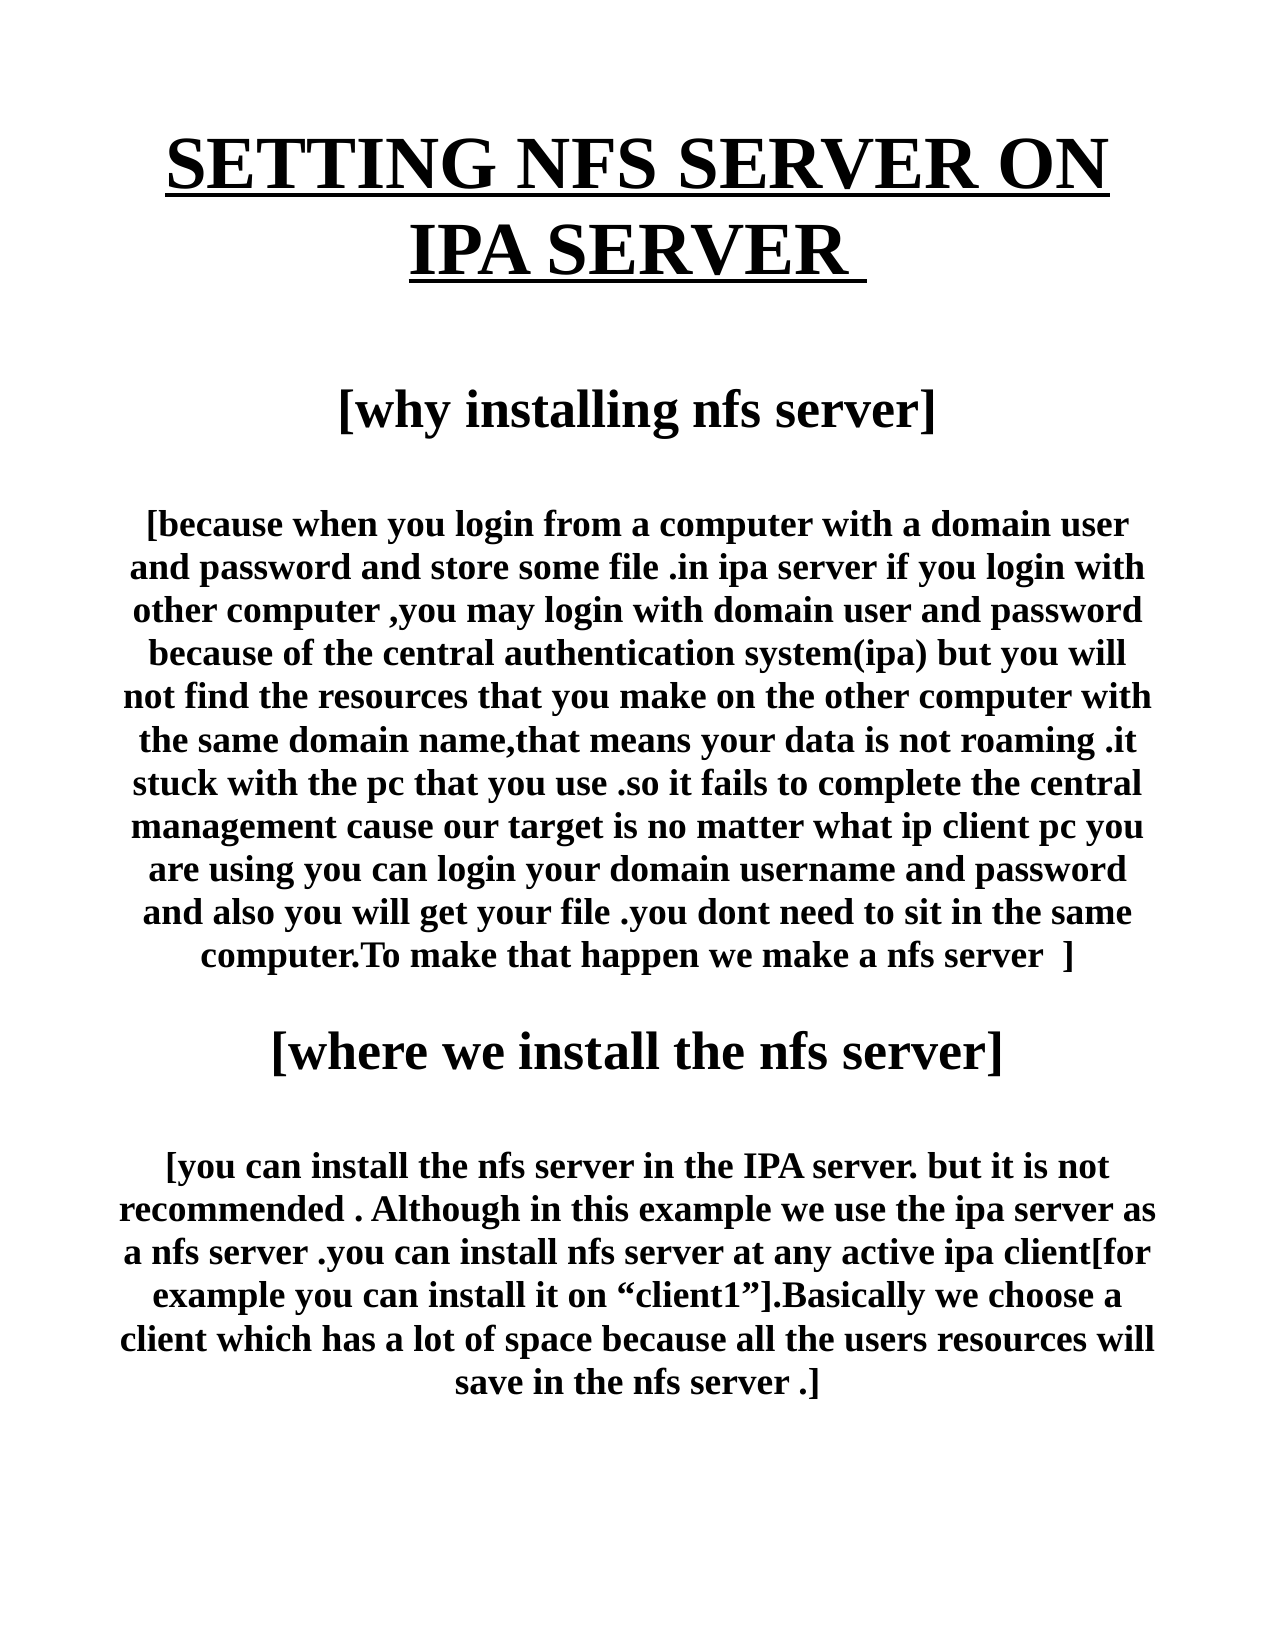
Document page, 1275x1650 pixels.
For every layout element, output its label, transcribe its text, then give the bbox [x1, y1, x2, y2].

text [because when you login from a computer with a domain user and password and store some file .in ipa server if you login with other computer ,you may login with domain user and password because of the central authentication system(ipa) but you will not find the resources that you make on the other computer with the same domain name,that means your data is not roaming .it stuck with the pc that you use .so it fails to complete the central management cause our target is no matter what ip client pc you are using you can login your domain username and password and also you will get your file .you dont need to sit in the same computer.To make that happen we make a nfs server ] [118, 501, 1157, 976]
text SETTING NFS SERVER ON IPA SERVER [118, 118, 1157, 291]
text [why installing nfs server] [118, 377, 1157, 439]
text [you can install the nfs server in the IPA server. but it is not recommended . Although in this example we use the ipa server as a nfs server .you can install nfs server at any active ipa client[for example you can install it on “client1”].Basically we choose a client which has a lot of space because all the users resources will save in the nfs server .] [118, 1143, 1157, 1402]
text [where we install the nfs server] [118, 1019, 1157, 1081]
